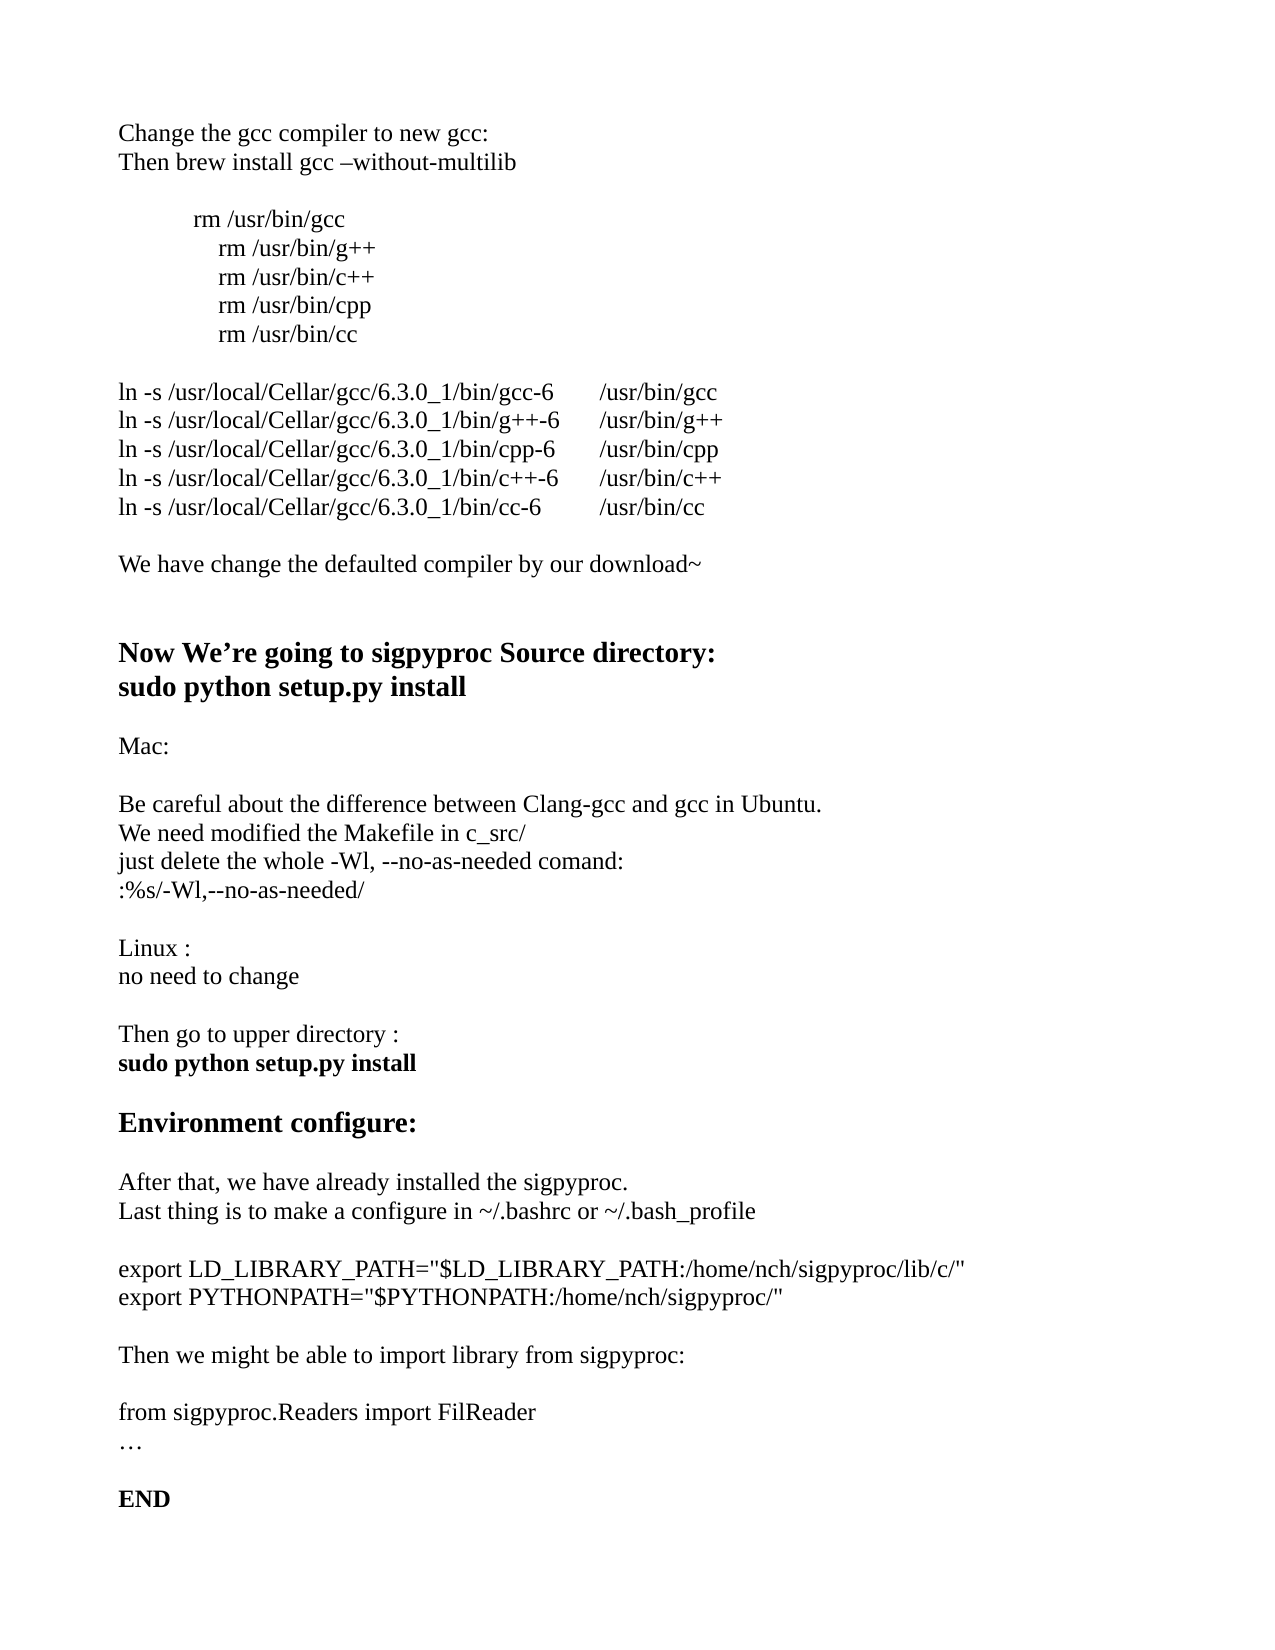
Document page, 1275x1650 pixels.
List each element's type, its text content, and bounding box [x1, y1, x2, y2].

text Linux : [118, 933, 1157, 961]
text Then brew install gcc –without-multilib [118, 147, 1157, 176]
text Then go to upper directory : [118, 1019, 1157, 1048]
text ln -s /usr/local/Cellar/gcc/6.3.0_1/bin/cpp-6 /usr/bin/cpp [118, 434, 1157, 463]
text … [118, 1426, 1157, 1455]
text export PYTHONPATH="$PYTHONPATH:/home/nch/sigpyproc/" [118, 1282, 1157, 1311]
text sudo python setup.py install [118, 1048, 1157, 1076]
text Change the gcc compiler to new gcc: [118, 118, 1157, 147]
text We need modified the Makefile in c_src/ [118, 818, 1157, 846]
text ln -s /usr/local/Cellar/gcc/6.3.0_1/bin/gcc-6 /usr/bin/gcc [118, 377, 1157, 406]
text We have change the defaulted compiler by our download~ [118, 549, 1157, 578]
text rm /usr/bin/cc [118, 319, 1157, 348]
text rm /usr/bin/gcc [118, 204, 1157, 233]
text rm /usr/bin/cpp [118, 291, 1157, 319]
text Mac: [118, 731, 1157, 760]
text from sigpyproc.Readers import FilReader [118, 1397, 1157, 1426]
text rm /usr/bin/g++ [118, 233, 1157, 262]
text ln -s /usr/local/Cellar/gcc/6.3.0_1/bin/g++-6 /usr/bin/g++ [118, 406, 1157, 434]
text After that, we have already installed the sigpyproc. [118, 1167, 1157, 1196]
text Environment configure: [118, 1105, 1157, 1139]
text just delete the whole -Wl, --no-as-needed comand: [118, 846, 1157, 875]
text export LD_LIBRARY_PATH="$LD_LIBRARY_PATH:/home/nch/sigpyproc/lib/c/" [118, 1254, 1157, 1282]
text Then we might be able to import library from sigpyproc: [118, 1340, 1157, 1369]
text sudo python setup.py install [118, 669, 1157, 703]
text no need to change [118, 961, 1157, 990]
text ln -s /usr/local/Cellar/gcc/6.3.0_1/bin/cc-6 /usr/bin/cc [118, 492, 1157, 521]
text Last thing is to make a configure in ~/.bashrc or ~/.bash_profile [118, 1196, 1157, 1225]
text Be careful about the difference between Clang-gcc and gcc in Ubuntu. [118, 789, 1157, 818]
text END [118, 1484, 1157, 1512]
text ln -s /usr/local/Cellar/gcc/6.3.0_1/bin/c++-6 /usr/bin/c++ [118, 463, 1157, 492]
text :%s/-Wl,--no-as-needed/ [118, 875, 1157, 904]
text Now We’re going to sigpyproc Source directory: [118, 636, 1157, 669]
text rm /usr/bin/c++ [118, 262, 1157, 291]
